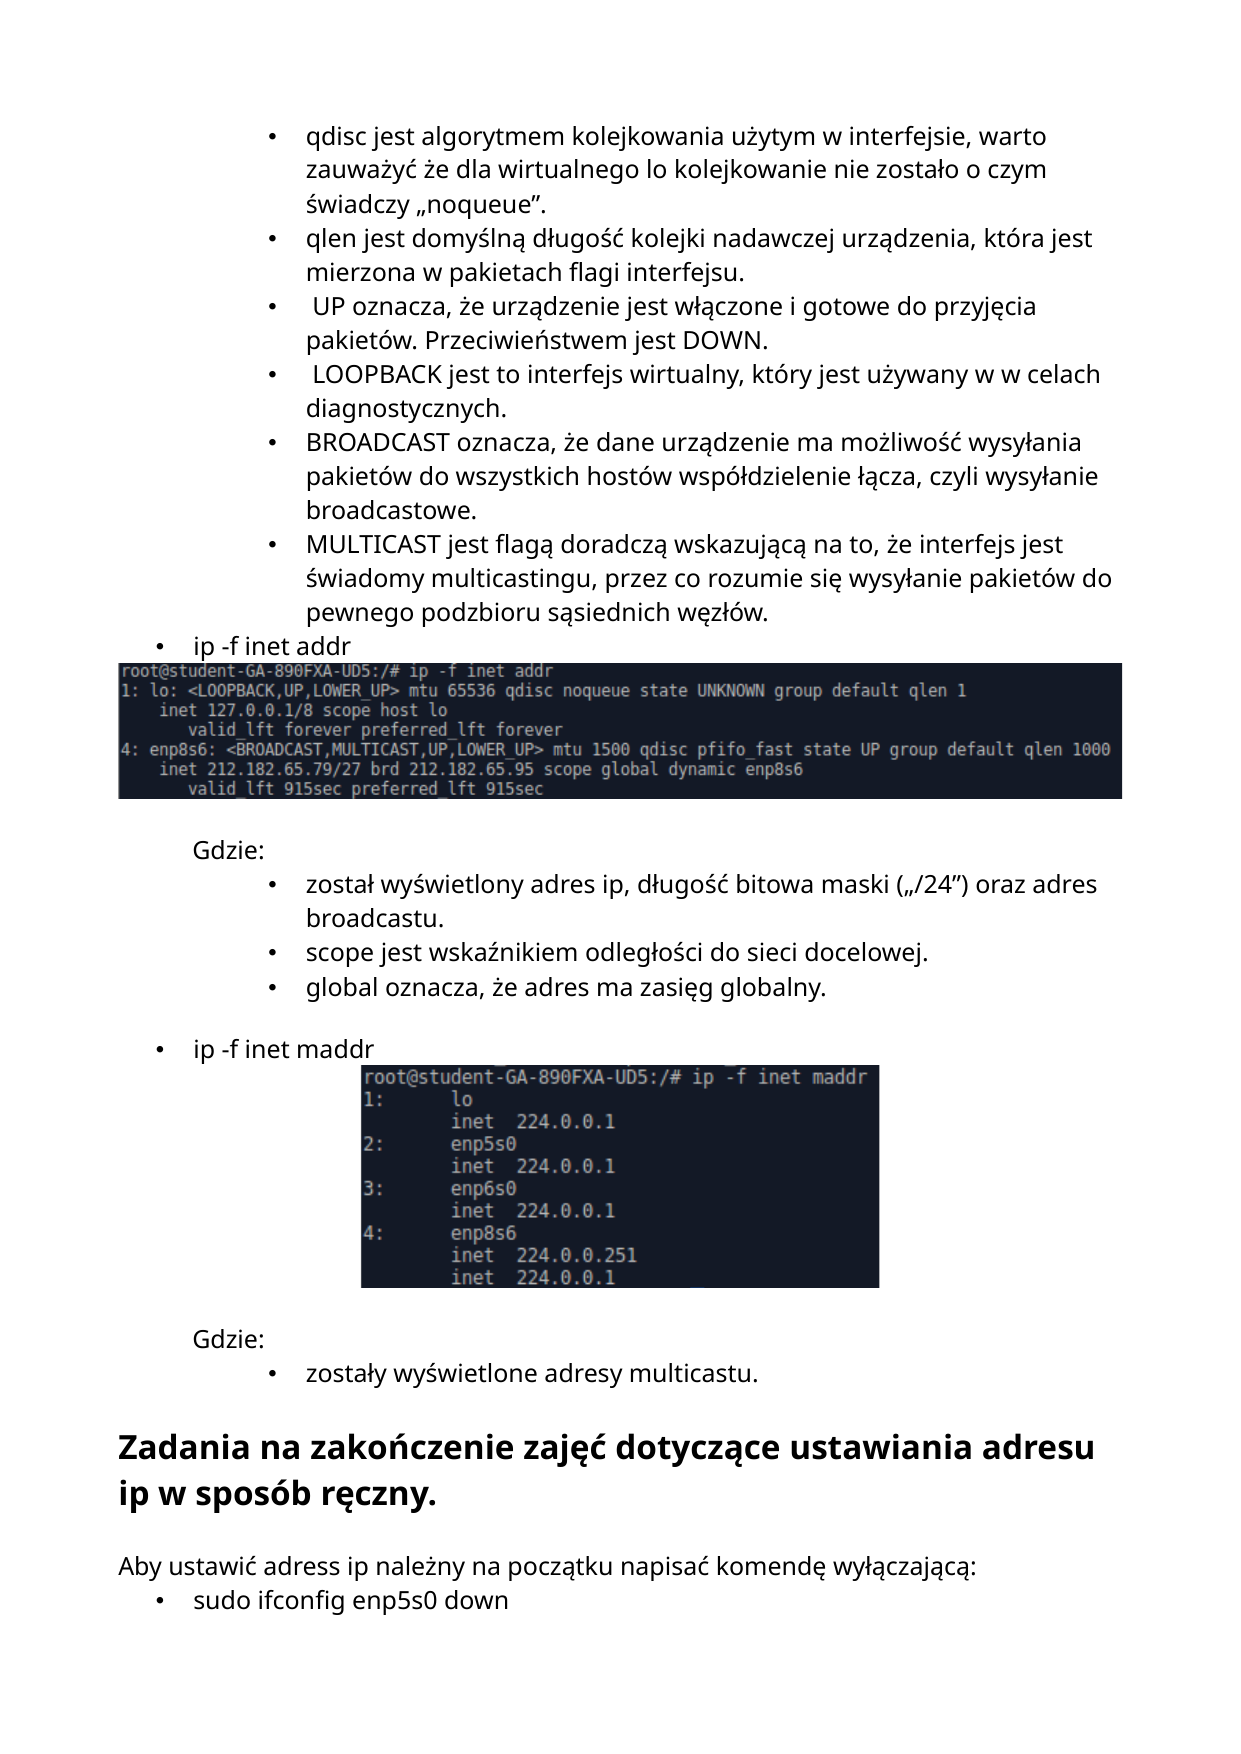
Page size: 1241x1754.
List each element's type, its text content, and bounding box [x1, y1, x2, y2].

list zostały wyświetlone adresy multicastu. [268, 1356, 1122, 1390]
text Gdzie: [118, 833, 1122, 867]
list ip -f inet addr [156, 629, 1122, 663]
list ip -f inet maddr [156, 1032, 1122, 1066]
list UP oznacza, że urządzenie jest włączone i gotowe do przyjęcia pakietów. Przeciwieństwem jest DOWN. [268, 288, 1122, 357]
list sudo ifconfig enp5s0 down [156, 1583, 1122, 1617]
text Gdzie: [118, 1322, 1122, 1356]
text Zadania na zakończenie zajęć dotyczące ustawiania adresu ip w sposób ręczny. [118, 1424, 1122, 1515]
list qlen jest domyślną długość kolejki nadawczej urządzenia, która jest mierzona w pakietach flagi interfejsu. [268, 220, 1122, 288]
text Aby ustawić adress ip należny na początku napisać komendę wyłączającą: [118, 1549, 1122, 1583]
list qdisc jest algorytmem kolejkowania użytym w interfejsie, warto zauważyć że dla wirtualnego lo kolejkowanie nie zostało o czym świadczy „noqueue”. [268, 118, 1122, 220]
list BROADCAST oznacza, że dane urządzenie ma możliwość wysyłania pakietów do wszystkich hostów współdzielenie łącza, czyli wysyłanie broadcastowe. [268, 425, 1122, 527]
list LOOPBACK jest to interfejs wirtualny, który jest używany w w celach diagnostycznych. [268, 357, 1122, 425]
list scope jest wskaźnikiem odległości do sieci docelowej. [268, 935, 1122, 969]
list został wyświetlony adres ip, długość bitowa maski („/24”) oraz adres broadcastu. [268, 867, 1122, 935]
list MULTICAST jest flagą doradczą wskazującą na to, że interfejs jest świadomy multicastingu, przez co rozumie się wysyłanie pakietów do pewnego podzbioru sąsiednich węzłów. [268, 527, 1122, 629]
list global oznacza, że adres ma zasięg globalny. [268, 969, 1122, 1003]
